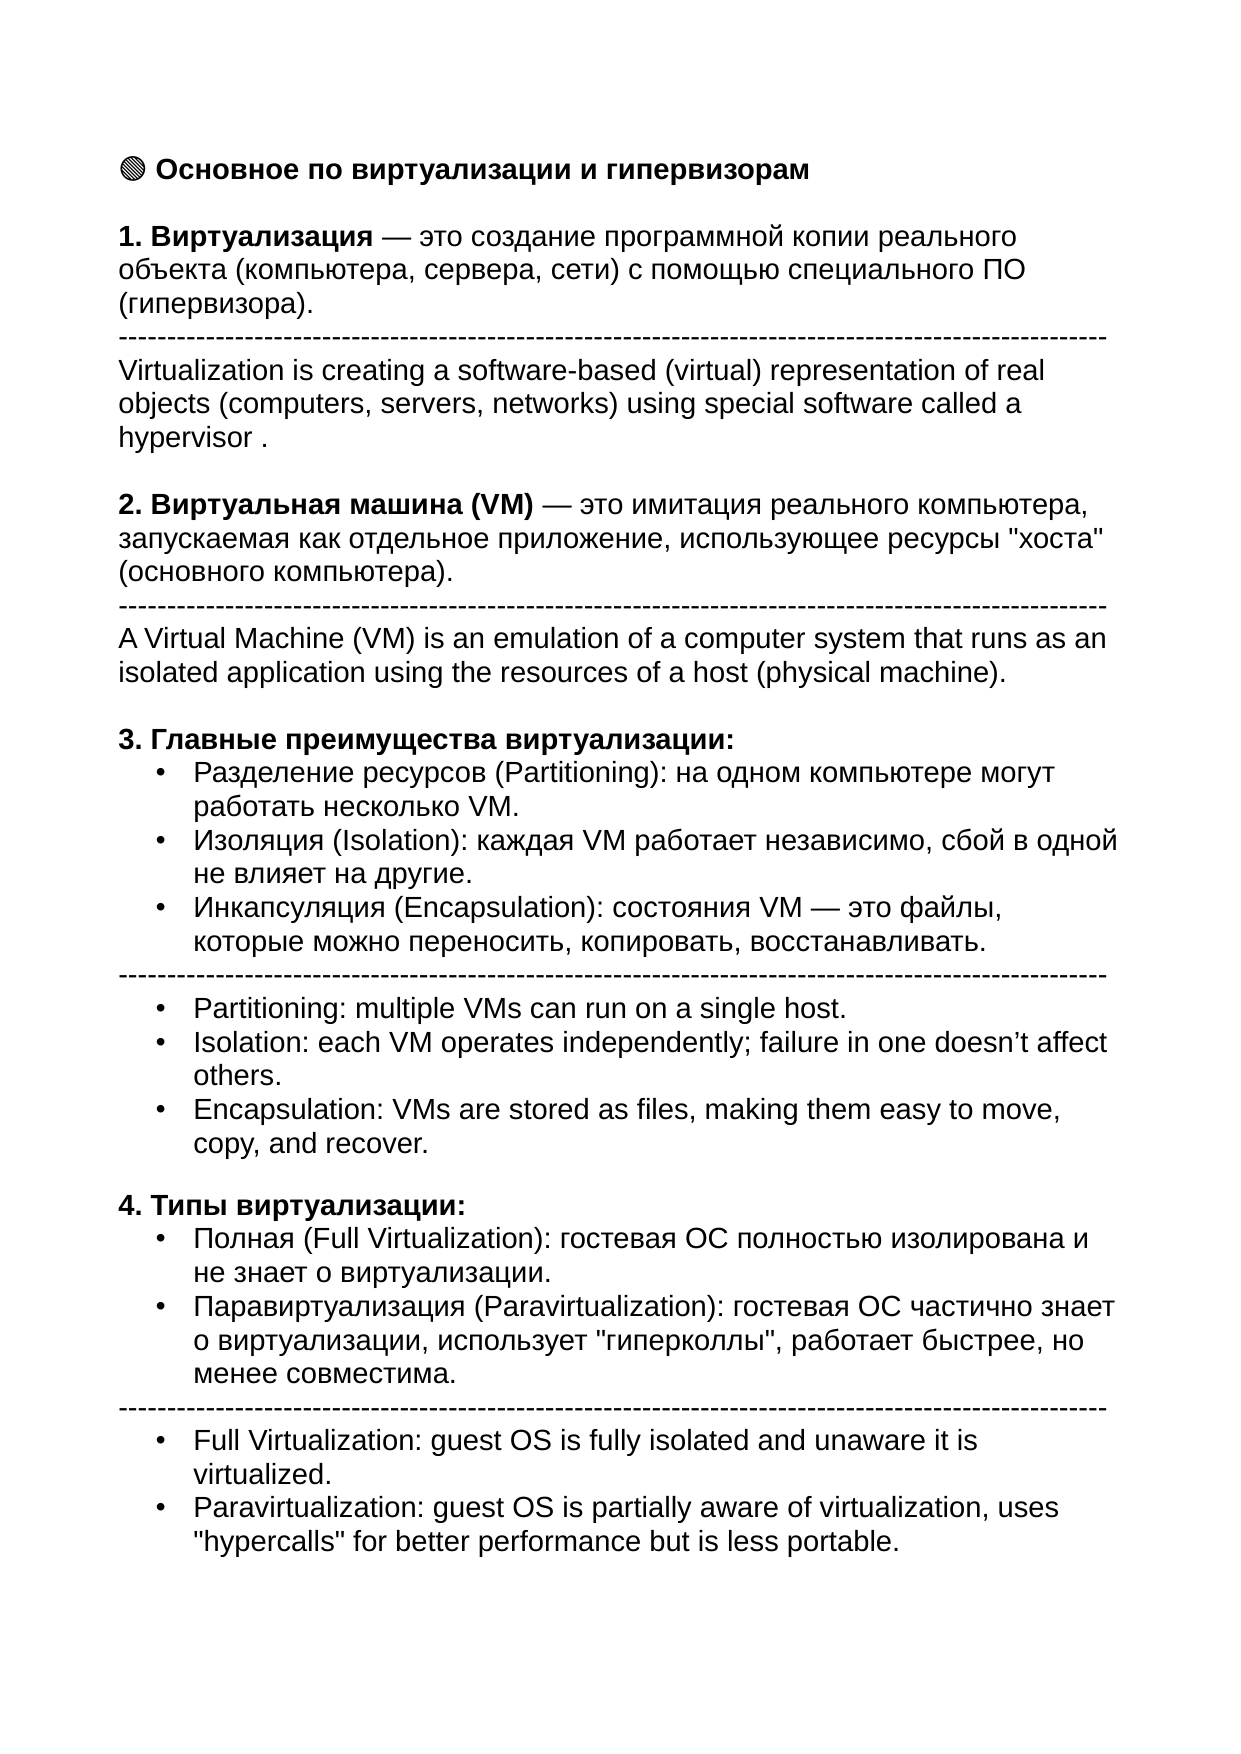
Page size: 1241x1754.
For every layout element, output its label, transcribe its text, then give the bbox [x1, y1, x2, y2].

list Изоляция (Isolation): каждая VM работает независимо, сбой в одной не влияет на другие. [156, 823, 1122, 890]
text 🟢 Основное по виртуализации и гипервизорам [118, 152, 1122, 185]
list Paravirtualization: guest OS is partially aware of virtualization, uses "hypercalls" for better performance but is less portable. [156, 1490, 1122, 1558]
list Разделение ресурсов (Partitioning): на одном компьютере могут работать несколько VM. [156, 755, 1122, 823]
list Инкапсуляция (Encapsulation): состояния VM — это файлы, которые можно переносить, копировать, восстанавливать. [156, 890, 1122, 957]
text 1. Виртуализация — это создание программной копии реального объекта (компьютера, сервера, сети) с помощью специального ПО (гипервизора). [118, 219, 1122, 319]
text Virtualization is creating a software-based (virtual) representation of real objects (computers, servers, networks) using special software called a hypervisor . 2. Виртуальная машина (VM) — это имитация реального компьютера, запускаемая как отдельное приложение, использующее ресурсы "хоста" (основного компьютера). [118, 353, 1122, 588]
text ------------------------------------------------------------------------------------------------------ [118, 957, 1122, 991]
text ------------------------------------------------------------------------------------------------------ [118, 588, 1122, 621]
text ------------------------------------------------------------------------------------------------------ [118, 1389, 1122, 1423]
list Encapsulation: VMs are stored as files, making them easy to move, copy, and recover. [156, 1092, 1122, 1159]
text 4. Типы виртуализации: [118, 1188, 1122, 1221]
list Partitioning: multiple VMs can run on a single host. [156, 991, 1122, 1024]
list Full Virtualization: guest OS is fully isolated and unaware it is virtualized. [156, 1423, 1122, 1490]
list Isolation: each VM operates independently; failure in one doesn’t affect others. [156, 1024, 1122, 1092]
text ------------------------------------------------------------------------------------------------------ [118, 319, 1122, 353]
list Паравиртуализация (Paravirtualization): гостевая ОС частично знает о виртуализации, использует "гиперколлы", работает быстрее, но менее совместима. [156, 1289, 1122, 1389]
text A Virtual Machine (VM) is an emulation of a computer system that runs as an isolated application using the resources of a host (physical machine). 3. Главные преимущества виртуализации: [118, 621, 1122, 755]
list Полная (Full Virtualization): гостевая ОС полностью изолирована и не знает о виртуализации. [156, 1221, 1122, 1289]
